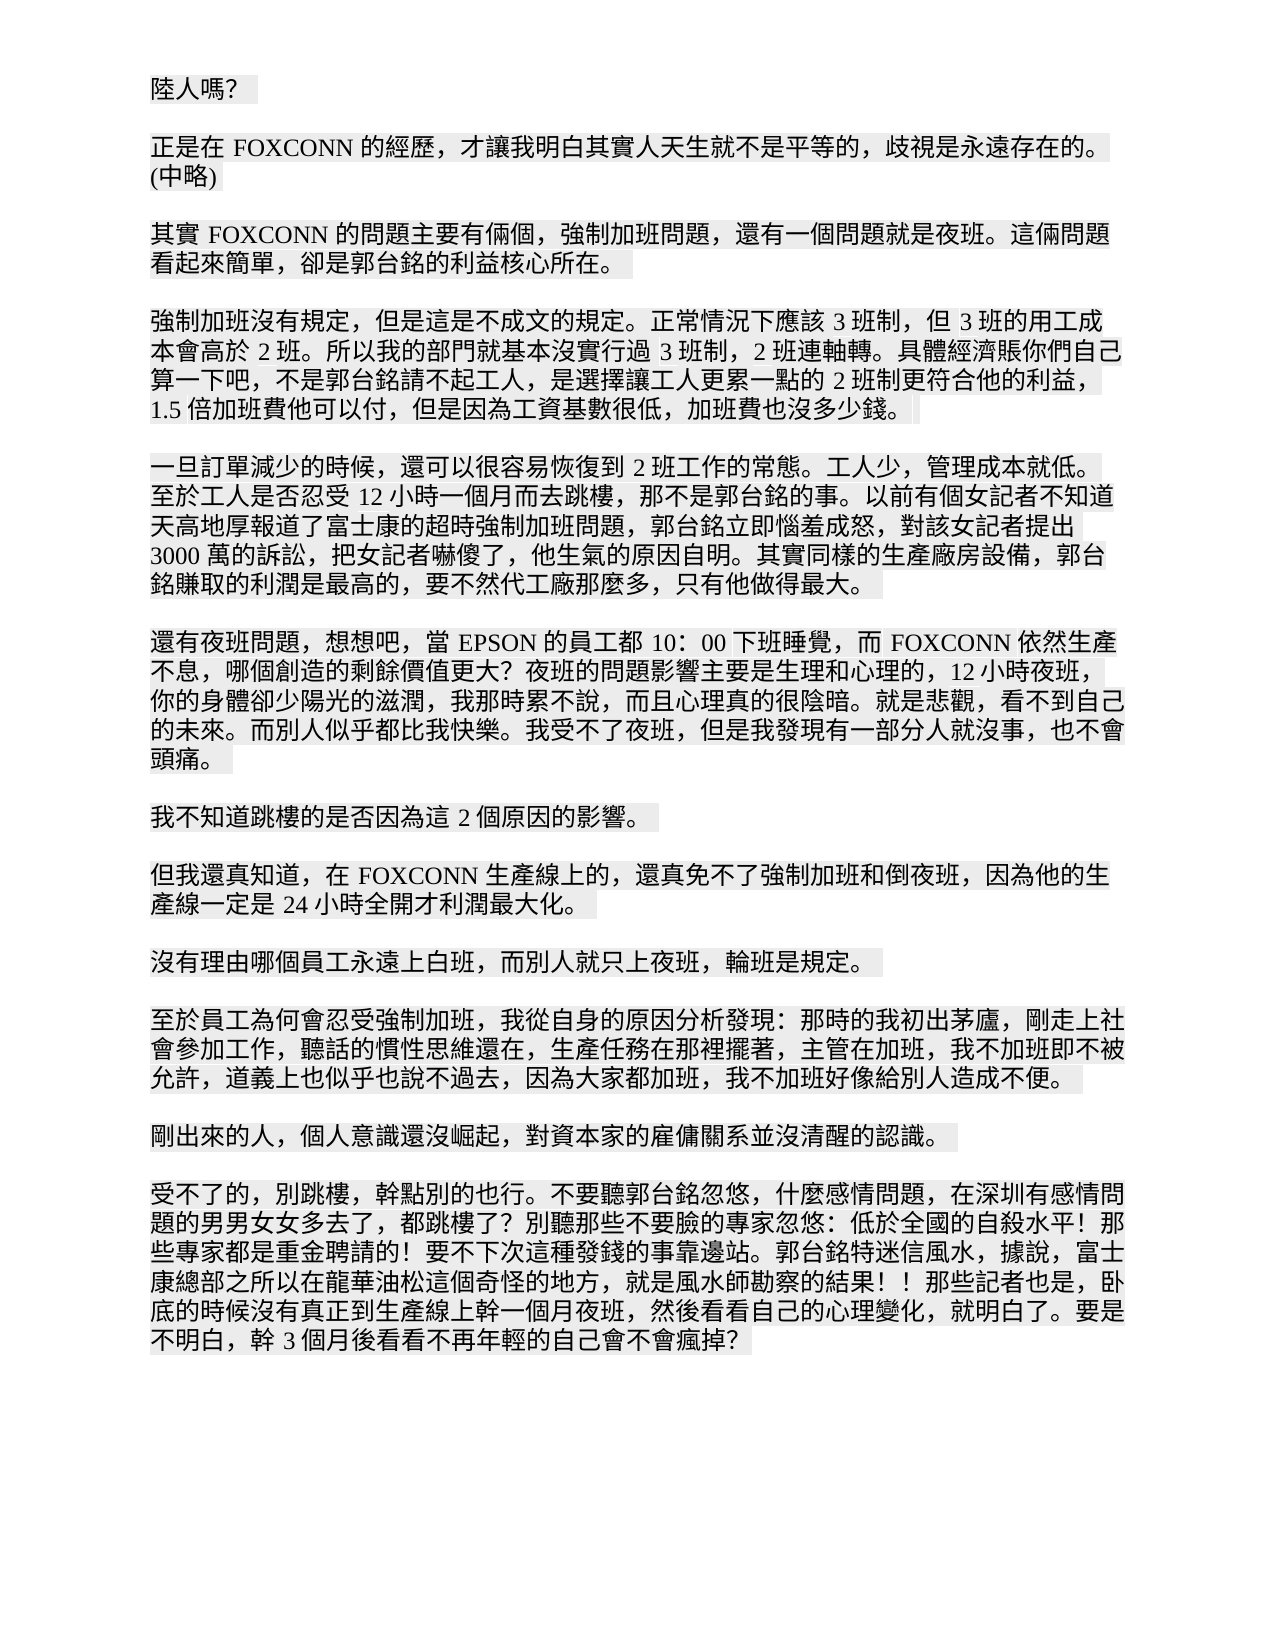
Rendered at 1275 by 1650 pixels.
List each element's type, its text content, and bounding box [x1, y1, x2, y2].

text 卡韓政變 (58)：我真不敢相信我的眼睛 陳真 2019. 05. 25. 蔡英文在上星期的 "總統就職三周年" 演講中提到，她很 "心疼" 勞工不能加班。郭台銘馬上炮轟蔡英文說："台灣勞工需要的是加薪，不是加班"。當我看到這報導，真是不敢相信我的眼睛。 待會兒天亮就得搭車北上，今天要靜站。臨睡前，勉強再挖出點時間寫東西，沒法像過去寫那麼快了，因為我的眼睛這兩天出了點大麻煩，每天 "雷電交加"，正緊急搶救視力中。我原本還以為是我看錯了，他媽的郭台銘居然會說出這種話？"台灣勞工需要的是加薪，不是加班"？？？？？真是很不可思議，他不是向來最喜歡強調勞工應該多多加班的嗎？ 比方說，就在去年 (2018年) 六月中旬，美國的非營利組織「中國勞工觀察」（China Labor Watch）發表了一份將近一百頁的詳細報告，指證歷歷，揭露鴻海的湖南衡陽廠之工作環境惡劣，不但嚴重超時工作，而且為節省成本，非法雇用大量派遣工，低薪，訓練不足，違反中國法律。 「中國勞工觀察」這項調查費時甚久，在九個月的調查過程中發現，鴻海衡陽廠竟然有高達四成以上是派遣工，遠遠超過中國法律規定之10%上限。而且，這些非法派遣工之加班費僅以一般時薪給付，而非依照中國法律規定的一點五倍時薪。更誇張的是，每個月加班超過100個小時，遠超過中國法律規定之36小時，很多勞工甚至連續工作14天。 你知道郭台銘看到這份報告之後什麼反應嗎？他馬上破口大罵說中國政府規定之每個月36小時之加班上限根本是 "不合時宜"，揚言要和中國政府溝通，讓員工多多加班。面對血汗工廠之各方指控，郭董向來 "霸氣十足"，表明他根本沒在怕，甚至多次痛罵批評者是垃圾、走狗等等。 郭董有句名言說："只要合法，血汗工廠有什麼不好？" 問題是，他之所作所為不但非法，而且嚴重違法超標，只求利潤的最大化；甚至還很得意地說，很多人排隊搶著來應徵工作呢。 再舉個例，2016年的六、七月，台灣不是正吵著要不要恢復勞工的七天國定假日嗎？郭董也是跳出來開罵說休什麼假，"台灣勞工的假太多了"！他還說了些名言。他說： "這就跟小孩念書一樣，學校如果常常放假，當家長的一定很不開心，因為這樣的小孩以後不會有出息。如果每個人都想放假，都不想去煮飯洗碗，這樣真的好嗎？" 我怕被郭台銘控告，所以我講這些全都是有憑有據，畢竟這些都只是不久之前的事，真想不到他竟然會跳出來 "炮轟" 蔡英文，居然會說 "台灣勞工需要的是加薪，不是加班"。 我知道很多腦殘會被這混蛋所騙，我也很無奈，畢竟郭董關於勞工福利與權利之種種充滿強烈敵意之荒腔走板言論與違法行徑，簡直罄竹難書。別說加薪，許多時候連應有的薪資也要違法給付，遠低於合法工資。 再比方說，面對富士康十多名員工跳樓自殺以及數不清的違法爭議，美國非營利組織公平勞動協會 (Fair Labor Association) 在 2012年3月發表一份詳細調查報告： https://bit.ly/2M8H2Zu 這份報告其實相當避重就輕，因此招來國際上諸多批評，但它依然指出了富士康多達50幾項的違法行徑，包括嚴重超時工作 (將近八成的員工違法超時加班)、技術性扣減應有之加班給付 (例如讓你加班29分鐘，不滿半小時，你將一毛錢加班費也拿不到)，以及工作環境安全性不足，大多數員工對於己身之健康與基本安全感到憂慮，對於公司之所謂 "安全與健康委員會" 之存在與功能，幾乎一無所知。至於理應由工人組成之 "工人委員會"，事實上卻是由公司一手掌控，形同虛設，八、九成的員工根本不知道這個組織的存在，並且不相信它能為員工謀福利爭權利。 這份報告，事實上已經相當程度美化了富士康 (後續還有好幾份改進追蹤報告)。可是，當它一公佈時，"霸氣十足" 的郭董仍然還是馬上大聲開嗆。他說： 「美國人也很奇怪，他老是找自己的 (美國) 公司麻煩。難道三星就沒有問題？如果我們對於任何員工有任何不合理的要求，老早員工就不會像現在 (踴躍來應徵)，我們只要1個，都會來3個 (應徵)。」對於血汗工廠的指控，郭董表示不在乎。 一個公司好壞是比較的，沒有最好，只有更好；沒有最爛，只有更爛。我相信，相對於其它許多公司，郭董的事業帝國應該算是 "還不錯" 的。問題是，你不能睜眼說瞎話。不合理就是不合理，不合法就是不合法，沒人性就是沒人性，你不能故意視而不見，更不能講一套做一套。如今為了選總統騙選票，居然連一些他過去所痛罵為垃圾人渣的言論與思維，如今卻反而成為他炮轟他人的漂亮說詞，真的是太無恥了，難道他真以為大家全是腦殘？隨便他唬弄？而我講的這些，其實不過滄海一粟。 看郭董為了選總統，諸多睜眼瞎話騙選票，我真不敢相信我的眼睛。這兩天眼睛出事，往後恐怕沒法多寫，只能盡量。仍然還是那句老話，路見不平，滑鼠相助。更讓我憤怒的是郭董陣營無數爪牙每天不斷造謠抹黑韓國瑜，真是卑鄙無恥到極點。我們就算面對一個仇人或大惡棍，也不該抹黑，更何況是面對自己的朋友或他所謂的 "心目中的英雄"。 權位利益誘惑再大，政治再怎麼鬥爭，都不該泯滅良知，顛倒黑白，傷害無辜者。我知道，一個人打不過全面被掌控的媒體之造謠抹黑，一個人也打不過那麼多無恥爪牙與走狗，但一個人總有一個人的良知與義憤。 底下據說是富士康員工寫的一篇文章之摘錄，必讀。摘自芋傳媒： https://taronews.tw/2019/05/22/348905/ ============== 回顧富士康跳樓真相：百度上的員工證言 2019-05-22 那些自稱學富五車的心理學家，心理醫生們，你們怎麼能理解感受到一個 25 歲小夥被超時強制加班的痛苦？在高強度勞動環境中，每一個月每天站著工作 12 小時白班，然後在下個月 12 小時夜班，如此輪換 6 個月，沒有一個禮拜天，沒有一個小時的 HOUR OFF。我累了，我朋友周日來看我，不加班行嗎？不行！主管很堅定！這樣的日子包括了國慶節！ 醒來在黑夜，入睡在黎明，請問這是人過的日子嗎？ 我告訴你，人是可以走路睡覺的，邁著步子，邊走邊睡，走上幾步，睜隻眼睛瞟一眼，繼續邊走邊睡。 吃飯的時候，口裡含著飯，人卻睡著了，醒來再扒幾口。無論白班夜班，實在睏得受不了，去廁所里蹲著睡一會已經很享受了。不是我下班回家不睡覺，是太疲勞了，好不容易睡著，也睡不踏實，七八個小時後自動醒來，很睏，還想睡，但是實在睡不著，因為這是白天，我體內的生物鐘被顛倒了。即便是懶在床上也沒用，到時間還得去上班。也不是我睡眠環境不好，我在外面租房住，FOXCONN 給房租補貼，聽起來很人性化吧，但我現在更願意貼錢給 FOXCONN 還我的健康，DOUBLE PAY 也行，只要它能把帶給我的病根醫好！！！(中略) 我鄙視心理學家，因為他們不會有連續 12 小時夜班的經歷，他們怎麼能有應對這個心理陰暗的良藥呢？而這不過是 FOXCONN 的累，真正的苦和痛在後面。你們知道硫酸會腐蝕皮膚，那有沒有想過不戴任何手套把手浸到硫酸裡的滋味呢？此硫酸的濃度為 50%！這種事我幹過多次，開始痛，後來皮膚起了應激反應角質層自動加厚，手變得很粗糙，沒那麼痛了。不是我要虐待自己，是 FOXCONN 生產線的料帶太快了，如果我按部就班搞好勞保再去幹活，我根本趕不上它的速度，完不成任務，主管就會過來。只有不採取任何保護幹活是最快的。 我的職位是電鍍工程師，帶 4 名技術員，開 2 條電鍍生產線，機器由我調，化學藥品由我添加，而我要添加的藥品不止硫酸，還有燒鹼，硫酸鎳，錫鉛藥水，這生產線上還有鈀鎳藥水，金氰化鉀溶液。慢著，金氰化鉀，對，金的氰化物，地球上最好的鍍金溶液載體，用氰化鉀合成。氰化鉀劇毒大家都知道了，所以只有處理這個鍍槽時我們是戴手套的。 但是因為皮膚接觸過鈀鎳藥水手就發黑，再接觸過錫鉛藥水手就發紅，然後這手就是紫一塊，紅一塊，黑一塊。我還不是最慘的，最慘的是部門裡的陳工程師，早晨在食堂伸手拿饅頭時，另一個女孩同時伸手拿了一個，結果女孩一瞥眼看見了這麼個黑手，嚇得尖叫一聲扔下饅頭落荒而逃，這陳工程師從此就成了大家的笑料，可這個故事我怎麼老覺得心酸。金氰化鉀我不想說太多，想想一公斤氰化鉀可以毒死 5 萬人就夠了。錫鉛藥水，想要不含鉛的焊錫不是那麼容易的事，我的手接觸過太多的錫鉛藥水以致於多年後我不得不對即將出世的女兒提心弔膽，鉛中毒可不是鬧著玩的，而我接觸的鉛可是離子狀態。感謝上帝，女兒很健康！ 算了吧，不想回憶太多過去的陳年往事。天無絕人之路，對絕大多數人來說，在富士康打工的確會很艱難，但別老想著跳樓。換一家，離開它就是了。 我自己就是個典型的例子。當初剛進 FOXCONN 的確很輕鬆，OFFICE 裡坐著看文件，坐久了就被送去實驗室做分析。小課長不喜歡我，過了一段時間，直接發配我去了生產線，煉獄開始。 黑白顛倒的苦日子豪無預防地迎面而來，高強度工作量，天天加班，累，除了累還是累。心裡變得陰暗，沒有陽光，不知道出路在何方。 有一次，熱天正午，我午飯後換了工友，調好機器放好料帶，趁著空檔到門口的電風扇前的柱子那裡吹點風涼快一下，因為我汗透前胸，而電鍍車間因為很多溶液是加熱的，所以熱上加熱，只在辦公室有冷氣。剛站定還沒降溫，台灣籍的小課長推門進來，冷冷地盯了我一眼後去了辦公室，我知道他的意思，但我想明人不做暗事，我是吹風了，不用作假，仍站那裡等他進了辦公室才回自己的機台。 然後主管被叫進辦公室，出來後直接奔我而來，問了問，直接拔掉電源，扛著風扇就去了儲藏室。那一刻我的心特別涼，他媽的你是人我也是人，你專科我還電鍍本科呢，論年紀你也只比我大一點點。憑什麼你吹空調我連電扇都不能吹？你午休我上班又沒偷懶，我機器給你調得好好的，料帶也放著，憑什麼我就沒有涼快的權利，你不就是台灣人而我是大陸人嗎？ 正是在 FOXCONN 的經歷，才讓我明白其實人天生就不是平等的，歧視是永遠存在的。(中略) 其實 FOXCONN 的問題主要有倆個，強制加班問題，還有一個問題就是夜班。這倆問題看起來簡單，卻是郭台銘的利益核心所在。 強制加班沒有規定，但是這是不成文的規定。正常情況下應該 3 班制，但 3 班的用工成本會高於 2 班。所以我的部門就基本沒實行過 3 班制，2 班連軸轉。具體經濟賬你們自己算一下吧，不是郭台銘請不起工人，是選擇讓工人更累一點的 2 班制更符合他的利益，1.5 倍加班費他可以付，但是因為工資基數很低，加班費也沒多少錢。 一旦訂單減少的時候，還可以很容易恢復到 2 班工作的常態。工人少，管理成本就低。至於工人是否忍受 12 小時一個月而去跳樓，那不是郭台銘的事。以前有個女記者不知道天高地厚報道了富士康的超時強制加班問題，郭台銘立即惱羞成怒，對該女記者提出 3000 萬的訴訟，把女記者嚇傻了，他生氣的原因自明。其實同樣的生產廠房設備，郭台銘賺取的利潤是最高的，要不然代工廠那麼多，只有他做得最大。 還有夜班問題，想想吧，當 EPSON 的員工都 10：00 下班睡覺，而 FOXCONN 依然生產不息，哪個創造的剩餘價值更大？夜班的問題影響主要是生理和心理的，12小時夜班，你的身體卻少陽光的滋潤，我那時累不說，而且心理真的很陰暗。就是悲觀，看不到自己的未來。而別人似乎都比我快樂。我受不了夜班，但是我發現有一部分人就沒事，也不會頭痛。 我不知道跳樓的是否因為這 2 個原因的影響。 但我還真知道，在 FOXCONN 生產線上的，還真免不了強制加班和倒夜班，因為他的生產線一定是 24 小時全開才利潤最大化。 沒有理由哪個員工永遠上白班，而別人就只上夜班，輪班是規定。 至於員工為何會忍受強制加班，我從自身的原因分析發現：那時的我初出茅廬，剛走上社會參加工作，聽話的慣性思維還在，生產任務在那裡擺著，主管在加班，我不加班即不被允許，道義上也似乎也說不過去，因為大家都加班，我不加班好像給別人造成不便。 剛出來的人，個人意識還沒崛起，對資本家的雇傭關系並沒清醒的認識。 受不了的，別跳樓，幹點別的也行。不要聽郭台銘忽悠，什麼感情問題，在深圳有感情問題的男男女女多去了，都跳樓了？別聽那些不要臉的專家忽悠：低於全國的自殺水平！那些專家都是重金聘請的！要不下次這種發錢的事靠邊站。郭台銘特迷信風水，據說，富士康總部之所以在龍華油松這個奇怪的地方，就是風水師勘察的結果！！那些記者也是，卧底的時候沒有真正到生產線上幹一個月夜班，然後看看自己的心理變化，就明白了。要是不明白，幹 3 個月後看看不再年輕的自己會不會瘋掉？ [150, 75, 1125, 1355]
